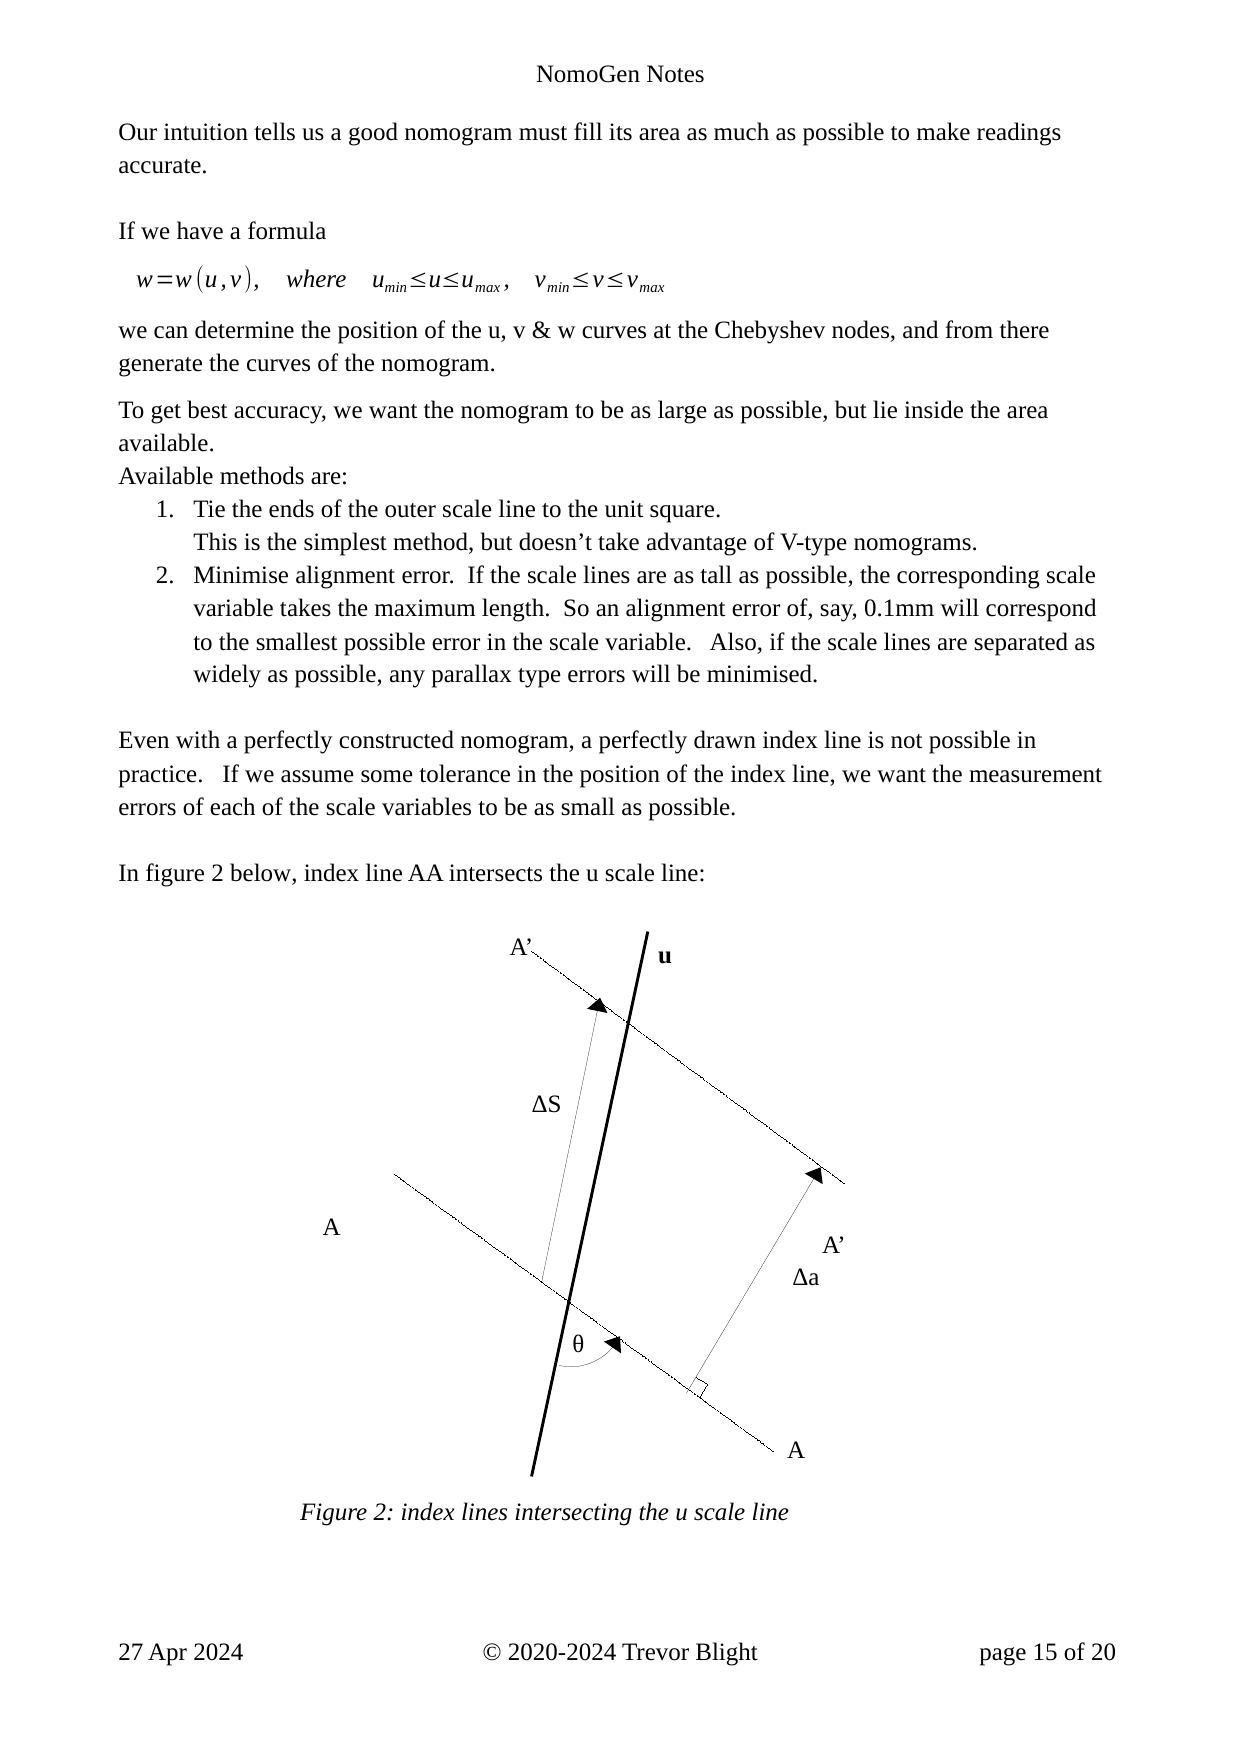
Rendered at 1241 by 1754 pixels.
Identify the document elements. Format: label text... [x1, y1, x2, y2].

text If we have a formula [118, 216, 1122, 245]
text Our intuition tells us a good nomogram must fill its area as much as possible to make readings accurate. [118, 117, 1122, 179]
text In figure 2 below, index line AA intersects the u scale line: [118, 858, 1122, 886]
text Figure 2: index lines intersecting the u scale line [300, 1497, 952, 1526]
text we can determine the position of the u, v & w curves at the Chebyshev nodes, and from there generate the curves of the nomogram. [118, 315, 1122, 377]
text To get best accuracy, we want the nomogram to be as large as possible, but lie inside the area available. [118, 395, 1122, 457]
list Minimise alignment error. If the scale lines are as tall as possible, the corresponding scale variable takes the maximum length. So an alignment error of, say, 0.1mm will correspond to the smallest possible error in the scale variable. Also, if the scale lines are separated as widely as possible, any parallax type errors will be minimised. [156, 561, 1122, 688]
text Available methods are: [118, 461, 1122, 490]
text Even with a perfectly constructed nomogram, a perfectly drawn index line is not possible in practice. If we assume some tolerance in the position of the index line, we want the measurement errors of each of the scale variables to be as small as possible. [118, 726, 1122, 820]
list Tie the ends of the outer scale line to the unit square. This is the simplest method, but doesn’t take advantage of V-type nomograms. [156, 494, 1122, 556]
